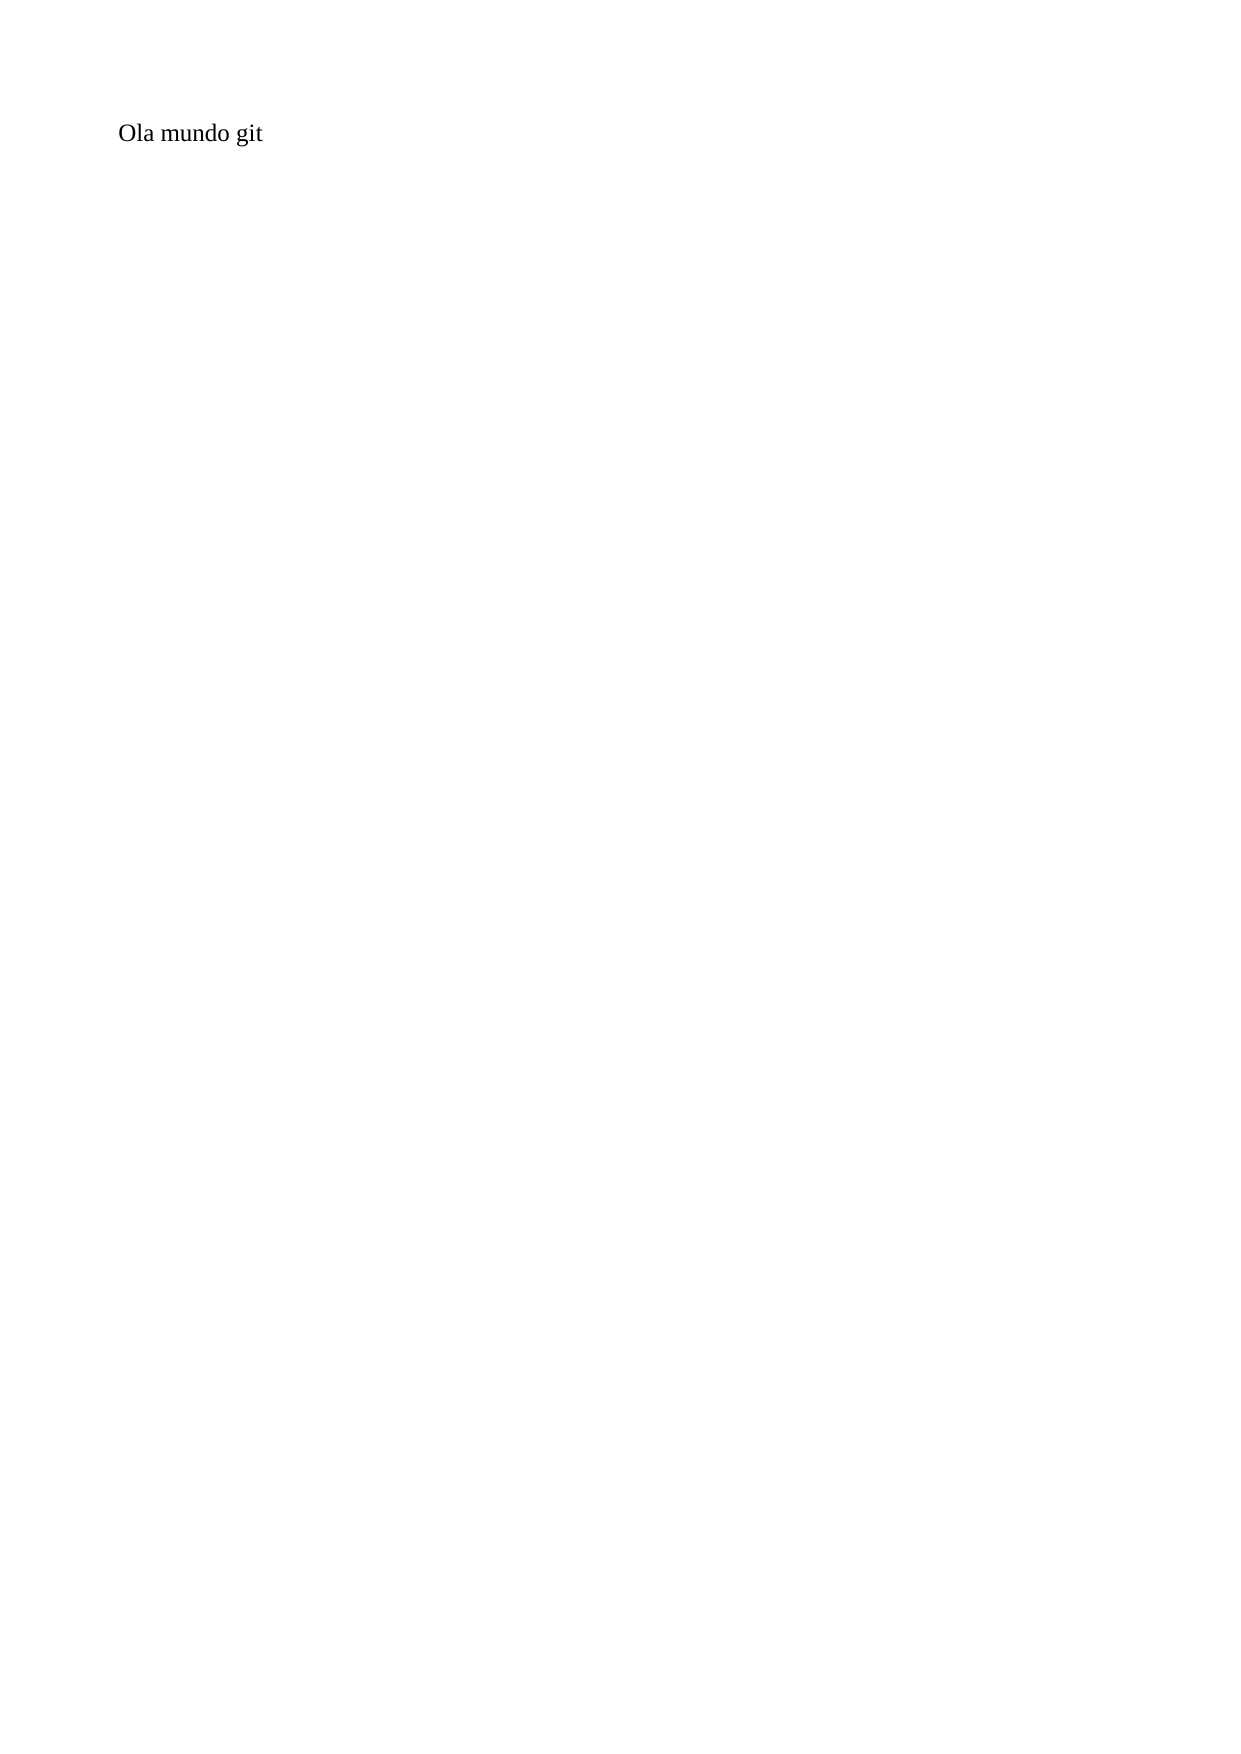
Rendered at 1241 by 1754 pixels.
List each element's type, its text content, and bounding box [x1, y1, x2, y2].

text Ola mundo git [118, 118, 1122, 147]
